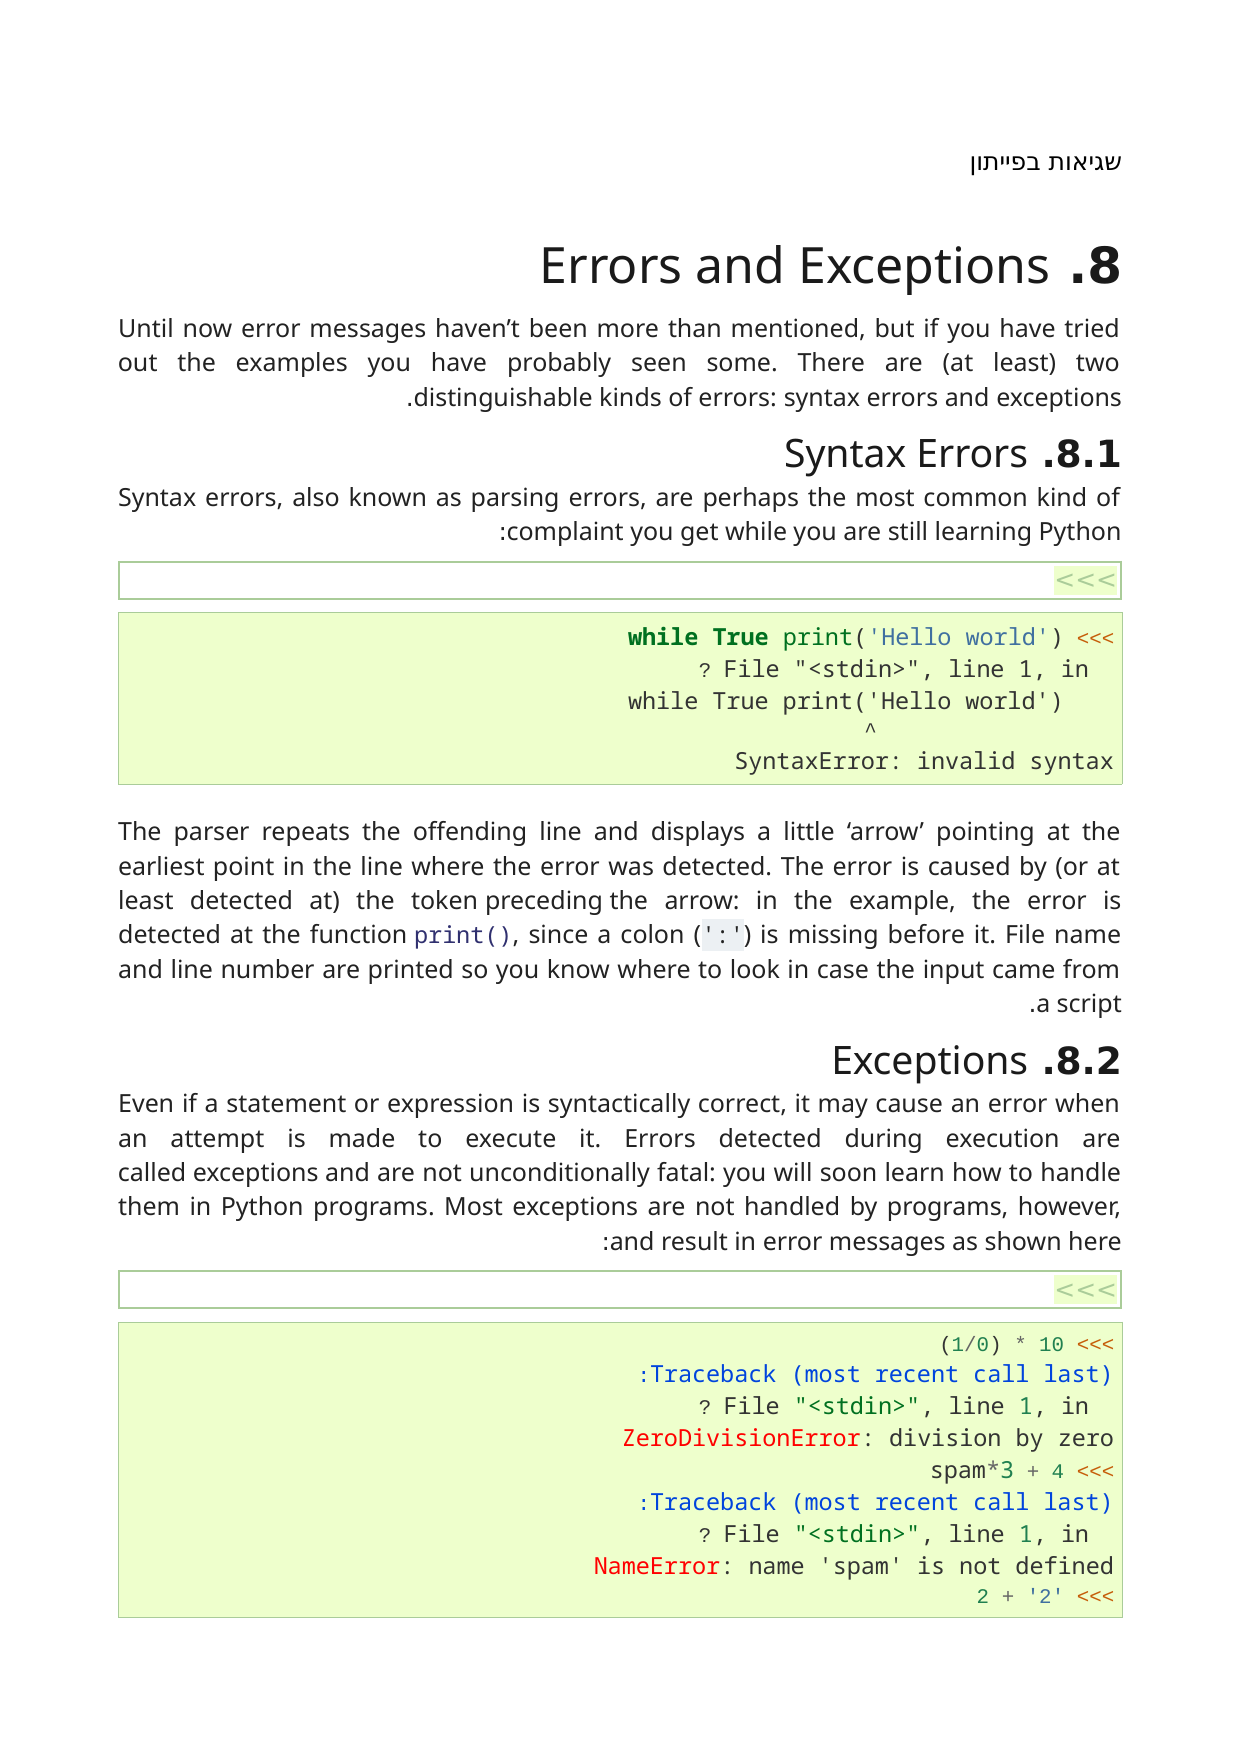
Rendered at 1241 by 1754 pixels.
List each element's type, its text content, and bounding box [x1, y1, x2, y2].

text Even if a statement or expression is syntactically correct, it may cause an error when an attempt is made to execute it. Errors detected during execution are called exceptions and are not unconditionally fatal: you will soon learn how to handle them in Python programs. Most exceptions are not handled by programs, however, and result in error messages as shown here: [118, 1086, 1122, 1257]
text >>> while True print('Hello world') [119, 613, 1122, 644]
text >>> [120, 563, 1120, 598]
text Syntax errors, also known as parsing errors, are perhaps the most common kind of complaint you get while you are still learning Python: [118, 479, 1122, 548]
text >>> '2' + 2 [119, 1573, 1122, 1617]
text File "<stdin>", line 1, in ? [119, 644, 1122, 676]
text NameError: name 'spam' is not defined [119, 1542, 1122, 1573]
text while True print('Hello world') [119, 676, 1122, 708]
text The parser repeats the offending line and displays a little ‘arrow’ pointing at the earliest point in the line where the error was detected. The error is caused by (or at least detected at) the token preceding the arrow: in the example, the error is detected at the function print(), since a colon (':') is missing before it. File name and line number are printed so you know where to look in case the input came from a script. [118, 813, 1122, 1020]
text שגיאות בפייתון [118, 147, 1122, 176]
text >>> [120, 1272, 1120, 1307]
text >>> 10 * (1/0) [119, 1323, 1122, 1350]
text Traceback (most recent call last): [119, 1350, 1122, 1382]
text ZeroDivisionError: division by zero [119, 1414, 1122, 1446]
subtitle 8.2. Exceptions [118, 1032, 1122, 1086]
text Until now error messages haven’t been more than mentioned, but if you have tried out the examples you have probably seen some. There are (at least) two distinguishable kinds of errors: syntax errors and exceptions. [118, 310, 1122, 413]
text SyntaxError: invalid syntax [119, 736, 1122, 784]
text File "<stdin>", line 1, in ? [119, 1509, 1122, 1542]
text Traceback (most recent call last): [119, 1478, 1122, 1509]
text >>> 4 + spam*3 [119, 1446, 1122, 1478]
text ^ [119, 708, 1122, 736]
subtitle 8.1. Syntax Errors [118, 426, 1122, 479]
text File "<stdin>", line 1, in ? [119, 1382, 1122, 1414]
subtitle 8. Errors and Exceptions [118, 230, 1122, 298]
